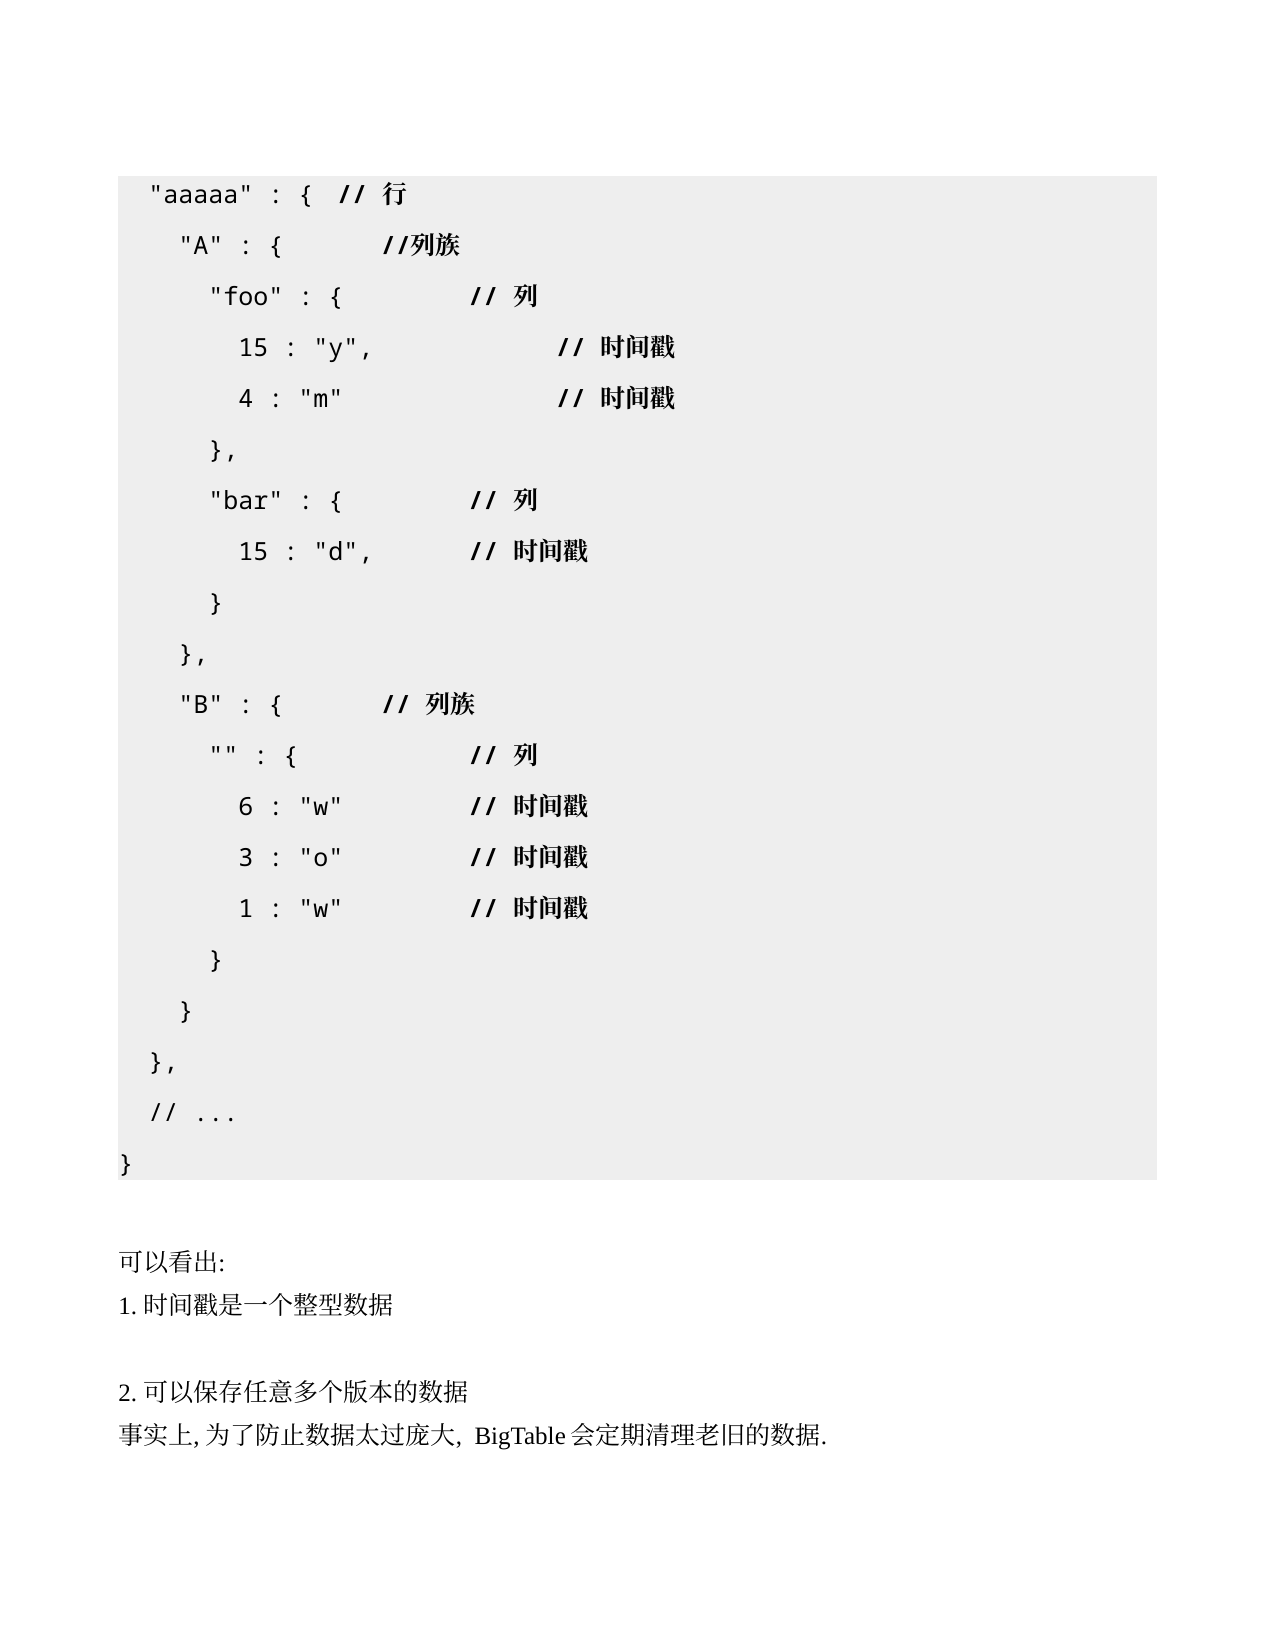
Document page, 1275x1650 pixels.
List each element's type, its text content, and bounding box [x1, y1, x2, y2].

text 事实上, 为了防止数据太过庞大, BigTable会定期清理老旧的数据. [118, 1421, 1157, 1449]
text 15 : "y", // 时间戳 [118, 329, 1157, 363]
text } [118, 942, 1157, 976]
text "foo" : { // 列 [118, 278, 1157, 312]
text }, [118, 432, 1157, 466]
text "aaaaa" : { // 行 [118, 176, 1157, 210]
text }, [118, 636, 1157, 670]
text "A" : { //列族 [118, 227, 1157, 261]
text "bar" : { // 列 [118, 483, 1157, 517]
text "" : { // 列 [118, 738, 1157, 772]
text 可以看出: [118, 1248, 1157, 1277]
text } [118, 1146, 1157, 1180]
text 4 : "m" // 时间戳 [118, 381, 1157, 414]
text 2. 可以保存任意多个版本的数据 [118, 1378, 1157, 1406]
text } [118, 585, 1157, 619]
text 1. 时间戳是一个整型数据 [118, 1291, 1157, 1320]
text }, [118, 1044, 1157, 1078]
text "B" : { // 列族 [118, 687, 1157, 721]
text 1 : "w" // 时间戳 [118, 891, 1157, 925]
text 3 : "o" // 时间戳 [118, 840, 1157, 874]
text } [118, 993, 1157, 1027]
text 15 : "d", // 时间戳 [118, 534, 1157, 568]
text 6 : "w" // 时间戳 [118, 789, 1157, 823]
text // ... [118, 1095, 1157, 1129]
